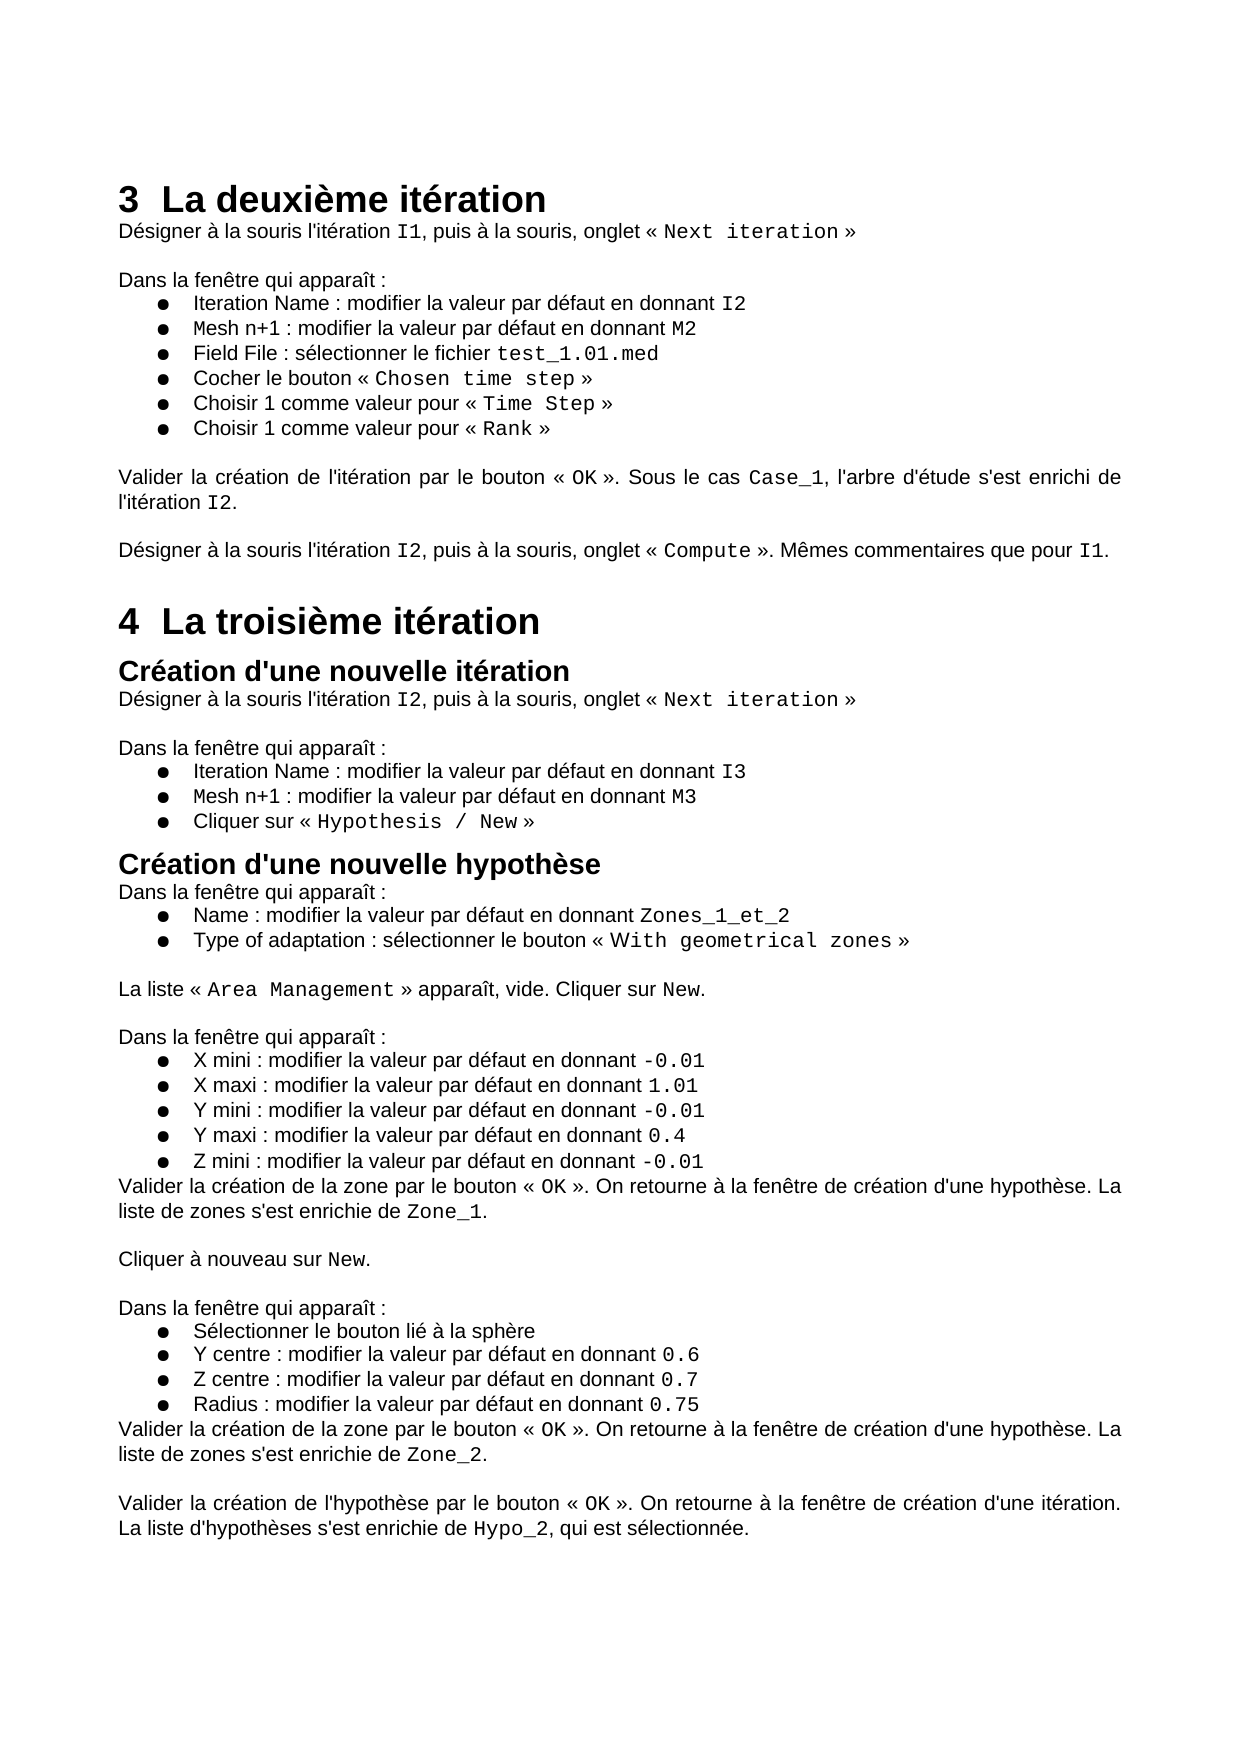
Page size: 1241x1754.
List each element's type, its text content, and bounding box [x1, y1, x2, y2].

list Y maxi : modifier la valeur par défaut en donnant 0.4 [156, 1124, 1122, 1149]
text Dans la fenêtre qui apparaît : [118, 1296, 1122, 1319]
text Désigner à la souris l'itération I1, puis à la souris, onglet « Next iteration » [118, 220, 1122, 245]
text La liste « Area Management » apparaît, vide. Cliquer sur New. [118, 977, 1122, 1002]
text Désigner à la souris l'itération I2, puis à la souris, onglet « Compute ». Mêmes commentaires que pour I1. [118, 539, 1122, 564]
list Choisir 1 comme valeur pour « Time Step » [156, 392, 1122, 417]
text Dans la fenêtre qui apparaît : [118, 736, 1122, 759]
text Cliquer à nouveau sur New. [118, 1248, 1122, 1273]
text Valider la création de l'itération par le bouton « OK ». Sous le cas Case_1, l'arbre d'étude s'est enrichi de l'itération I2. [118, 465, 1122, 516]
subtitle La troisième itération [118, 601, 1122, 642]
list Z centre : modifier la valeur par défaut en donnant 0.7 [156, 1368, 1122, 1393]
list Sélectionner le bouton lié à la sphère [156, 1319, 1122, 1342]
list Type of adaptation : sélectionner le bouton « With geometrical zones » [156, 929, 1122, 954]
text Dans la fenêtre qui apparaît : [118, 1026, 1122, 1049]
list Y mini : modifier la valeur par défaut en donnant -0.01 [156, 1099, 1122, 1124]
list Y centre : modifier la valeur par défaut en donnant 0.6 [156, 1342, 1122, 1368]
text Désigner à la souris l'itération I2, puis à la souris, onglet « Next iteration » [118, 688, 1122, 713]
text Valider la création de la zone par le bouton « OK ». On retourne à la fenêtre de création d'une hypothèse. La liste de zones s'est enrichie de Zone_2. [118, 1418, 1122, 1468]
list Name : modifier la valeur par défaut en donnant Zones_1_et_2 [156, 904, 1122, 929]
subtitle Création d'une nouvelle hypothèse [118, 848, 1122, 881]
list Iteration Name : modifier la valeur par défaut en donnant I2 [156, 291, 1122, 317]
list Mesh n+1 : modifier la valeur par défaut en donnant M2 [156, 317, 1122, 342]
list Iteration Name : modifier la valeur par défaut en donnant I3 [156, 759, 1122, 785]
list Cocher le bouton « Chosen time step » [156, 367, 1122, 392]
list Radius : modifier la valeur par défaut en donnant 0.75 [156, 1393, 1122, 1418]
text Dans la fenêtre qui apparaît : [118, 881, 1122, 904]
list Field File : sélectionner le fichier test_1.01.med [156, 342, 1122, 367]
list Choisir 1 comme valeur pour « Rank » [156, 417, 1122, 442]
list X maxi : modifier la valeur par défaut en donnant 1.01 [156, 1074, 1122, 1099]
list Mesh n+1 : modifier la valeur par défaut en donnant M3 [156, 785, 1122, 810]
list Cliquer sur « Hypothesis / New » [156, 810, 1122, 835]
subtitle Création d'une nouvelle itération [118, 655, 1122, 688]
text Valider la création de la zone par le bouton « OK ». On retourne à la fenêtre de création d'une hypothèse. La liste de zones s'est enrichie de Zone_1. [118, 1174, 1122, 1224]
text Valider la création de l'hypothèse par le bouton « OK ». On retourne à la fenêtre de création d'une itération. La liste d'hypothèses s'est enrichie de Hypo_2, qui est sélectionnée. [118, 1491, 1122, 1541]
list Z mini : modifier la valeur par défaut en donnant -0.01 [156, 1149, 1122, 1174]
text Dans la fenêtre qui apparaît : [118, 268, 1122, 291]
list X mini : modifier la valeur par défaut en donnant -0.01 [156, 1049, 1122, 1074]
subtitle La deuxième itération [118, 178, 1122, 220]
